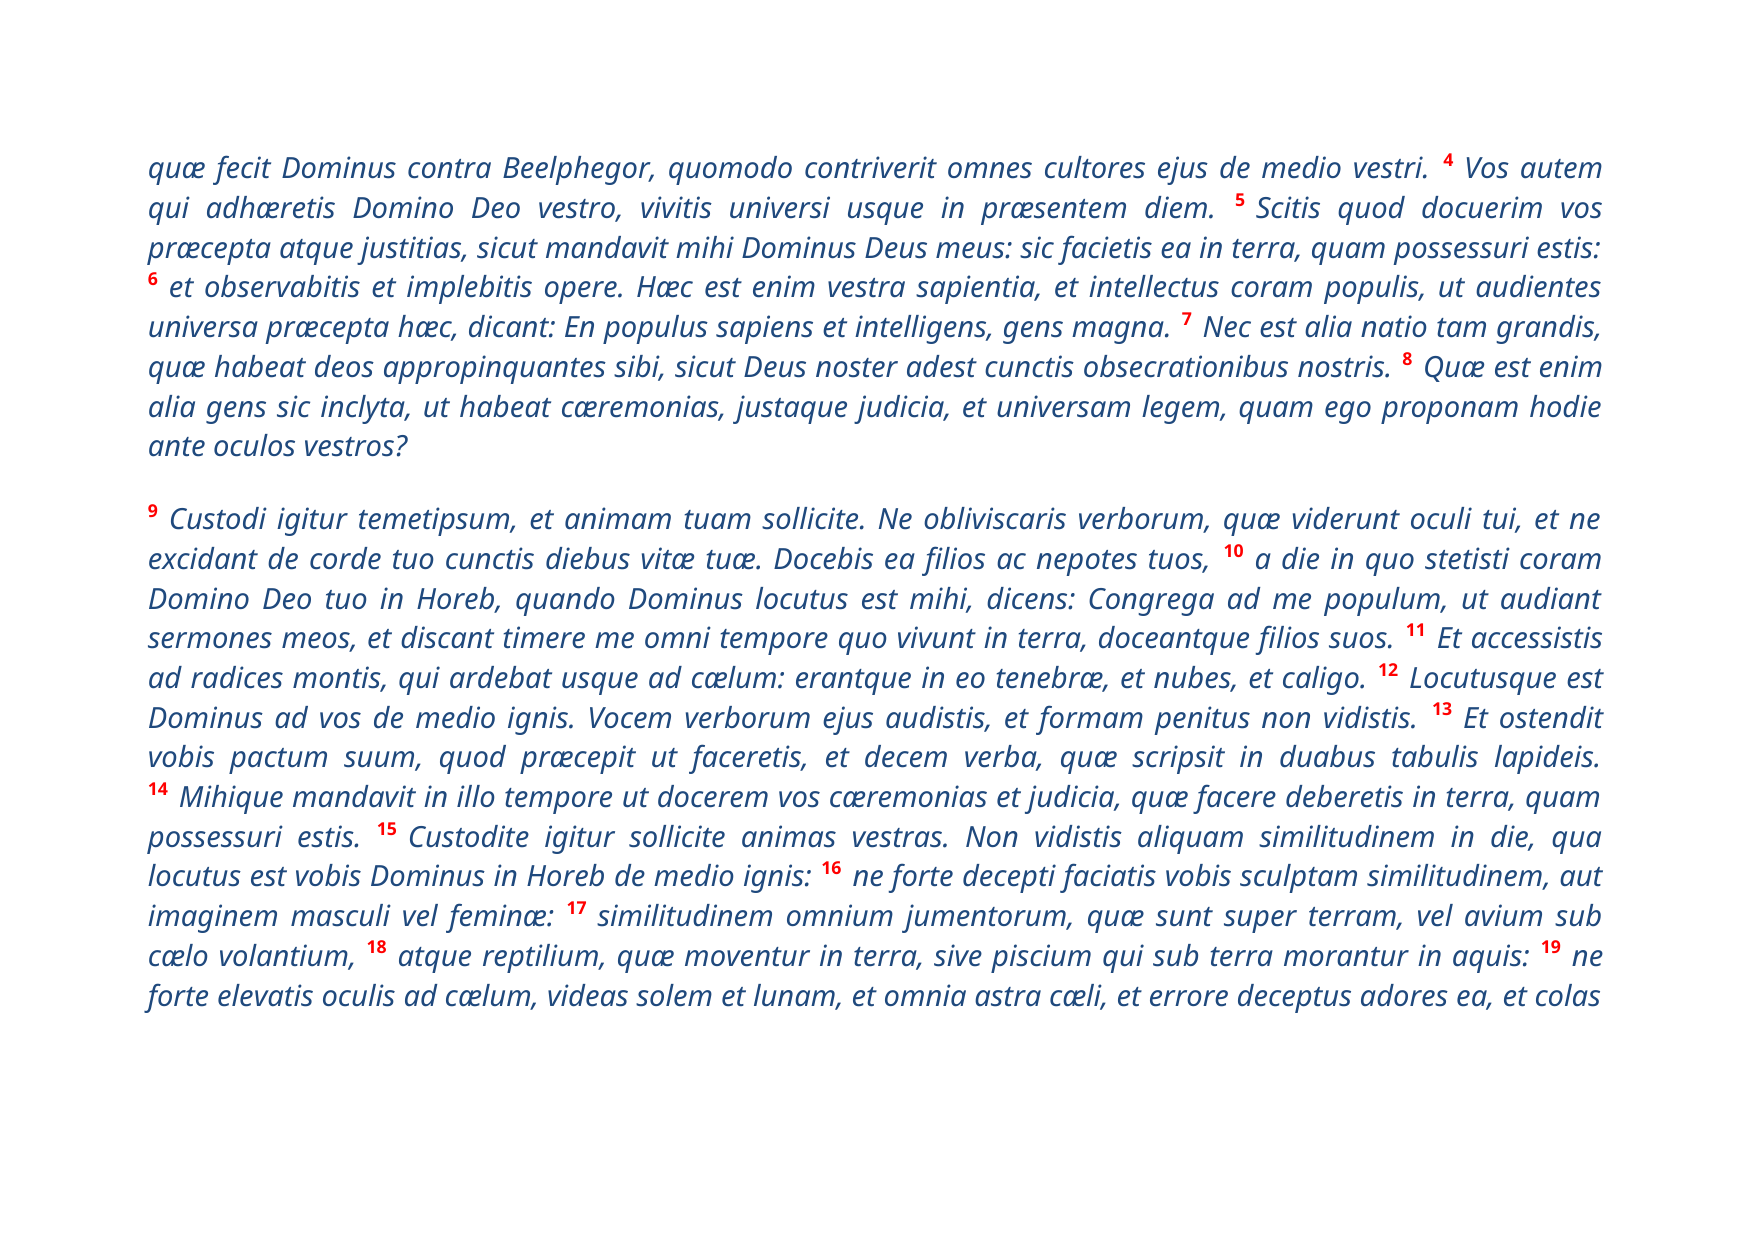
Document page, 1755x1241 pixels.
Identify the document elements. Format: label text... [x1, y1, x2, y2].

text quæ fecit Dominus contra Beelphegor, quomodo contriverit omnes cultores ejus de medio vestri. 4 Vos autem qui adhæretis Domino Deo vestro, vivitis universi usque in præsentem diem. 5 Scitis quod docuerim vos præcepta atque justitias, sicut mandavit mihi Dominus Deus meus: sic facietis ea in terra, quam possessuri estis: 6 et observabitis et implebitis opere. Hæc est enim vestra sapientia, et intellectus coram populis, ut audientes universa præcepta hæc, dicant: En populus sapiens et intelligens, gens magna. 7 Nec est alia natio tam grandis, quæ habeat deos appropinquantes sibi, sicut Deus noster adest cunctis obsecrationibus nostris. 8 Quæ est enim alia gens sic inclyta, ut habeat cæremonias, justaque judicia, et universam legem, quam ego proponam hodie ante oculos vestros? [148, 148, 1606, 465]
text 9 Custodi igitur temetipsum, et animam tuam sollicite. Ne obliviscaris verborum, quæ viderunt oculi tui, et ne excidant de corde tuo cunctis diebus vitæ tuæ. Docebis ea filios ac nepotes tuos, 10 a die in quo stetisti coram Domino Deo tuo in Horeb, quando Dominus locutus est mihi, dicens: Congrega ad me populum, ut audiant sermones meos, et discant timere me omni tempore quo vivunt in terra, doceantque filios suos. 11 Et accessistis ad radices montis, qui ardebat usque ad cælum: erantque in eo tenebræ, et nubes, et caligo. 12 Locutusque est Dominus ad vos de medio ignis. Vocem verborum ejus audistis, et formam penitus non vidistis. 13 Et ostendit vobis pactum suum, quod præcepit ut faceretis, et decem verba, quæ scripsit in duabus tabulis lapideis. 14 Mihique mandavit in illo tempore ut docerem vos cæremonias et judicia, quæ facere deberetis in terra, quam possessuri estis. 15 Custodite igitur sollicite animas vestras. Non vidistis aliquam similitudinem in die, qua locutus est vobis Dominus in Horeb de medio ignis: 16 ne forte decepti faciatis vobis sculptam similitudinem, aut imaginem masculi vel feminæ: 17 similitudinem omnium jumentorum, quæ sunt super terram, vel avium sub cælo volantium, 18 atque reptilium, quæ moventur in terra, sive piscium qui sub terra morantur in aquis: 19 ne forte elevatis oculis ad cælum, videas solem et lunam, et omnia astra cæli, et errore deceptus adores ea, et colas [148, 498, 1606, 1014]
